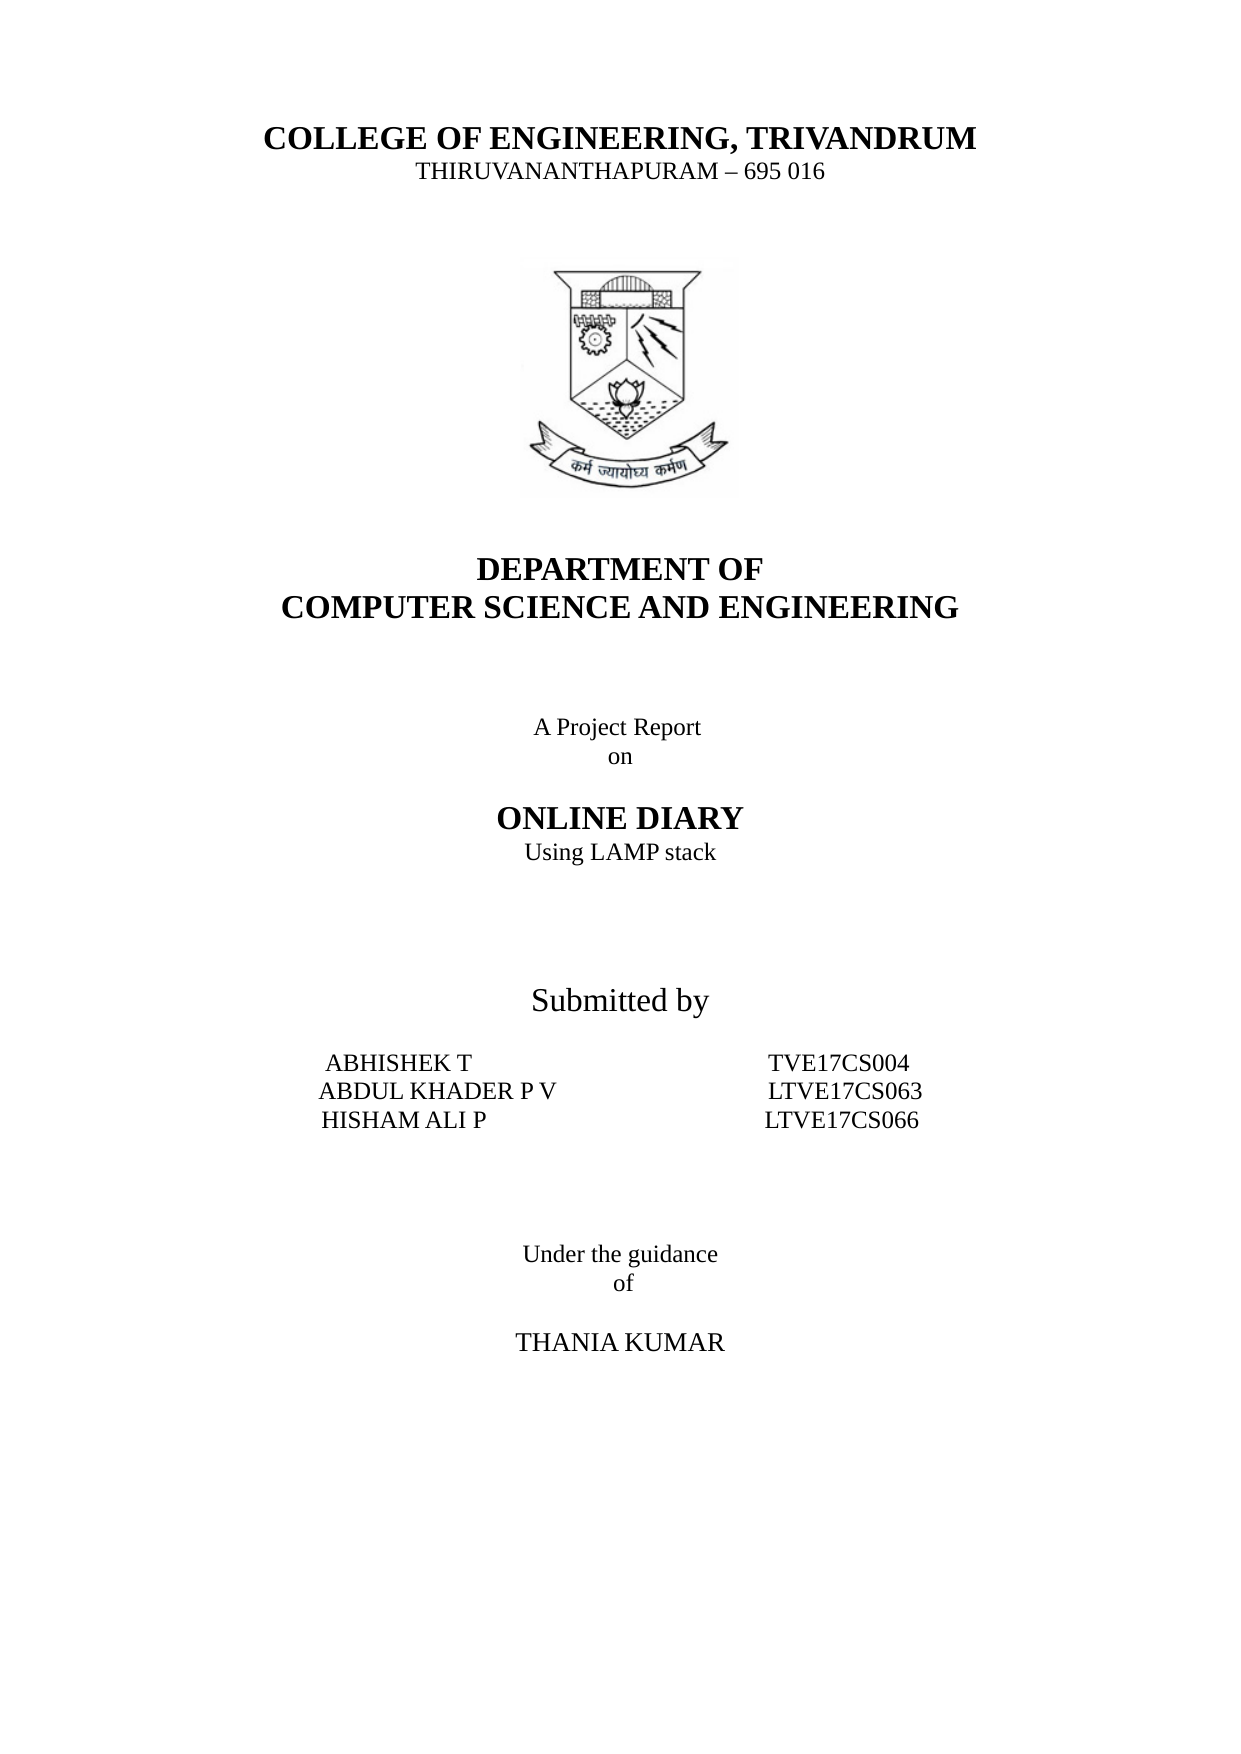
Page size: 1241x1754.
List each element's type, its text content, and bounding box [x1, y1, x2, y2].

text of [118, 1268, 1122, 1297]
picture [520, 257, 740, 498]
text COLLEGE OF ENGINEERING, TRIVANDRUM [118, 118, 1122, 156]
text A Project Report [118, 712, 1122, 741]
text ABHISHEK T TVE17CS004 [118, 1048, 1122, 1076]
text Using LAMP stack [118, 837, 1122, 866]
text THIRUVANANTHAPURAM – 695 016 [118, 156, 1122, 185]
text HISHAM ALI P LTVE17CS066 [118, 1105, 1122, 1134]
text COMPUTER SCIENCE AND ENGINEERING [118, 588, 1122, 626]
text Submitted by [118, 981, 1122, 1019]
text DEPARTMENT OF [118, 549, 1122, 588]
text on [118, 741, 1122, 770]
text Under the guidance [118, 1239, 1122, 1268]
text ABDUL KHADER P V LTVE17CS063 [118, 1076, 1122, 1105]
text THANIA KUMAR [118, 1326, 1122, 1357]
text ONLINE DIARY [118, 798, 1122, 837]
